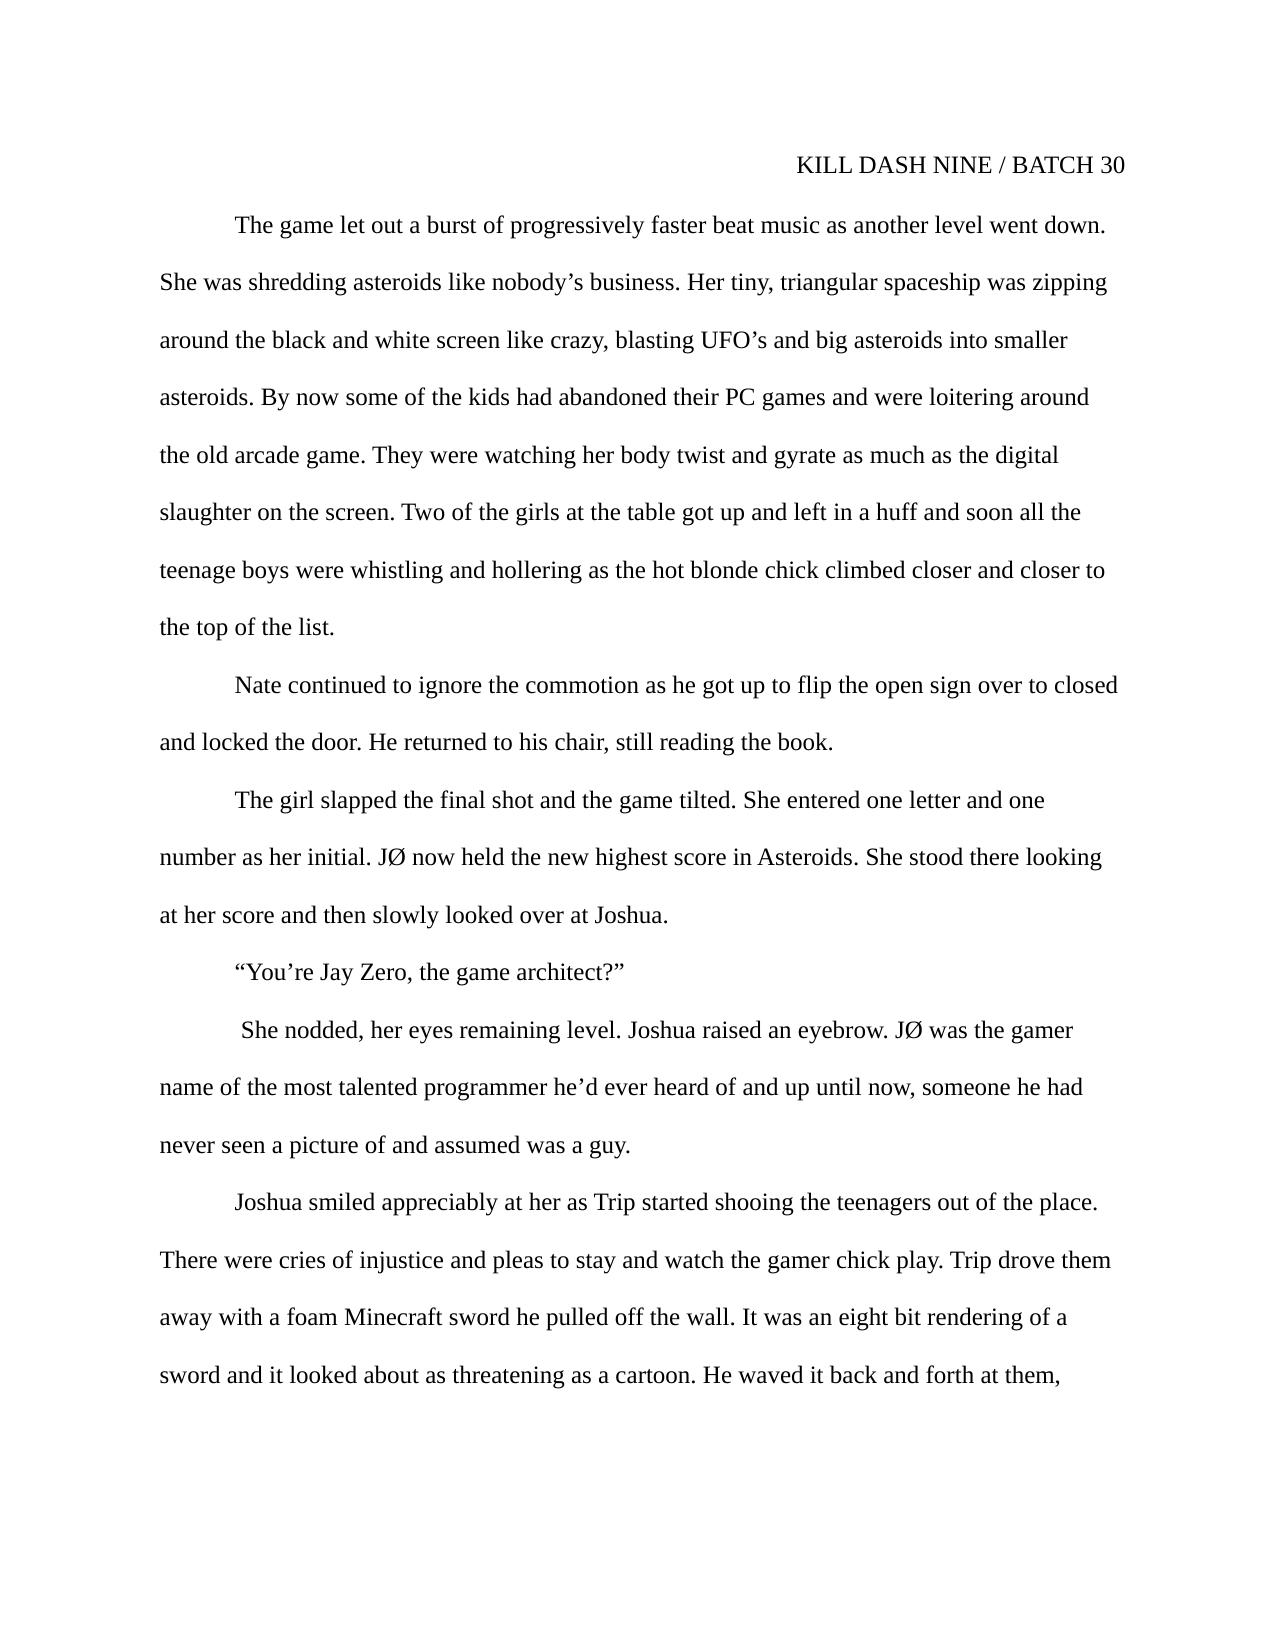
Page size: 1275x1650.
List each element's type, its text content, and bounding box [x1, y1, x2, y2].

text She nodded, her eyes remaining level. Joshua raised an eyebrow. JØ was the gamer name of the most talented programmer he’d ever heard of and up until now, someone he had never seen a picture of and assumed was a guy. [159, 1015, 1125, 1159]
text The game let out a burst of progressively faster beat music as another level went down. She was shredding asteroids like nobody’s business. Her tiny, triangular spaceship was zipping around the black and white screen like crazy, blasting UFO’s and big asteroids into smaller asteroids. By now some of the kids had abandoned their PC games and were loitering around the old arcade game. They were watching her body twist and gyrate as much as the digital slaughter on the screen. Two of the girls at the table got up and left in a huff and soon all the teenage boys were whistling and hollering as the hot blonde chick climbed closer and closer to the top of the list. [159, 210, 1125, 641]
text Joshua smiled appreciably at her as Trip started shooing the teenagers out of the place. There were cries of injustice and pleas to stay and watch the gamer chick play. Trip drove them away with a foam Minecraft sword he pulled off the wall. It was an eight bit rendering of a sword and it looked about as threatening as a cartoon. He waved it back and forth at them, [159, 1187, 1125, 1389]
text “You’re Jay Zero, the game architect?” [159, 957, 1125, 986]
text Nate continued to ignore the commotion as he got up to flip the open sign over to closed and locked the door. He returned to his chair, still reading the book. [159, 670, 1125, 756]
text The girl slapped the final shot and the game tilted. She entered one letter and one number as her initial. JØ now held the new highest score in Asteroids. She stood there looking at her score and then slowly looked over at Joshua. [159, 785, 1125, 929]
